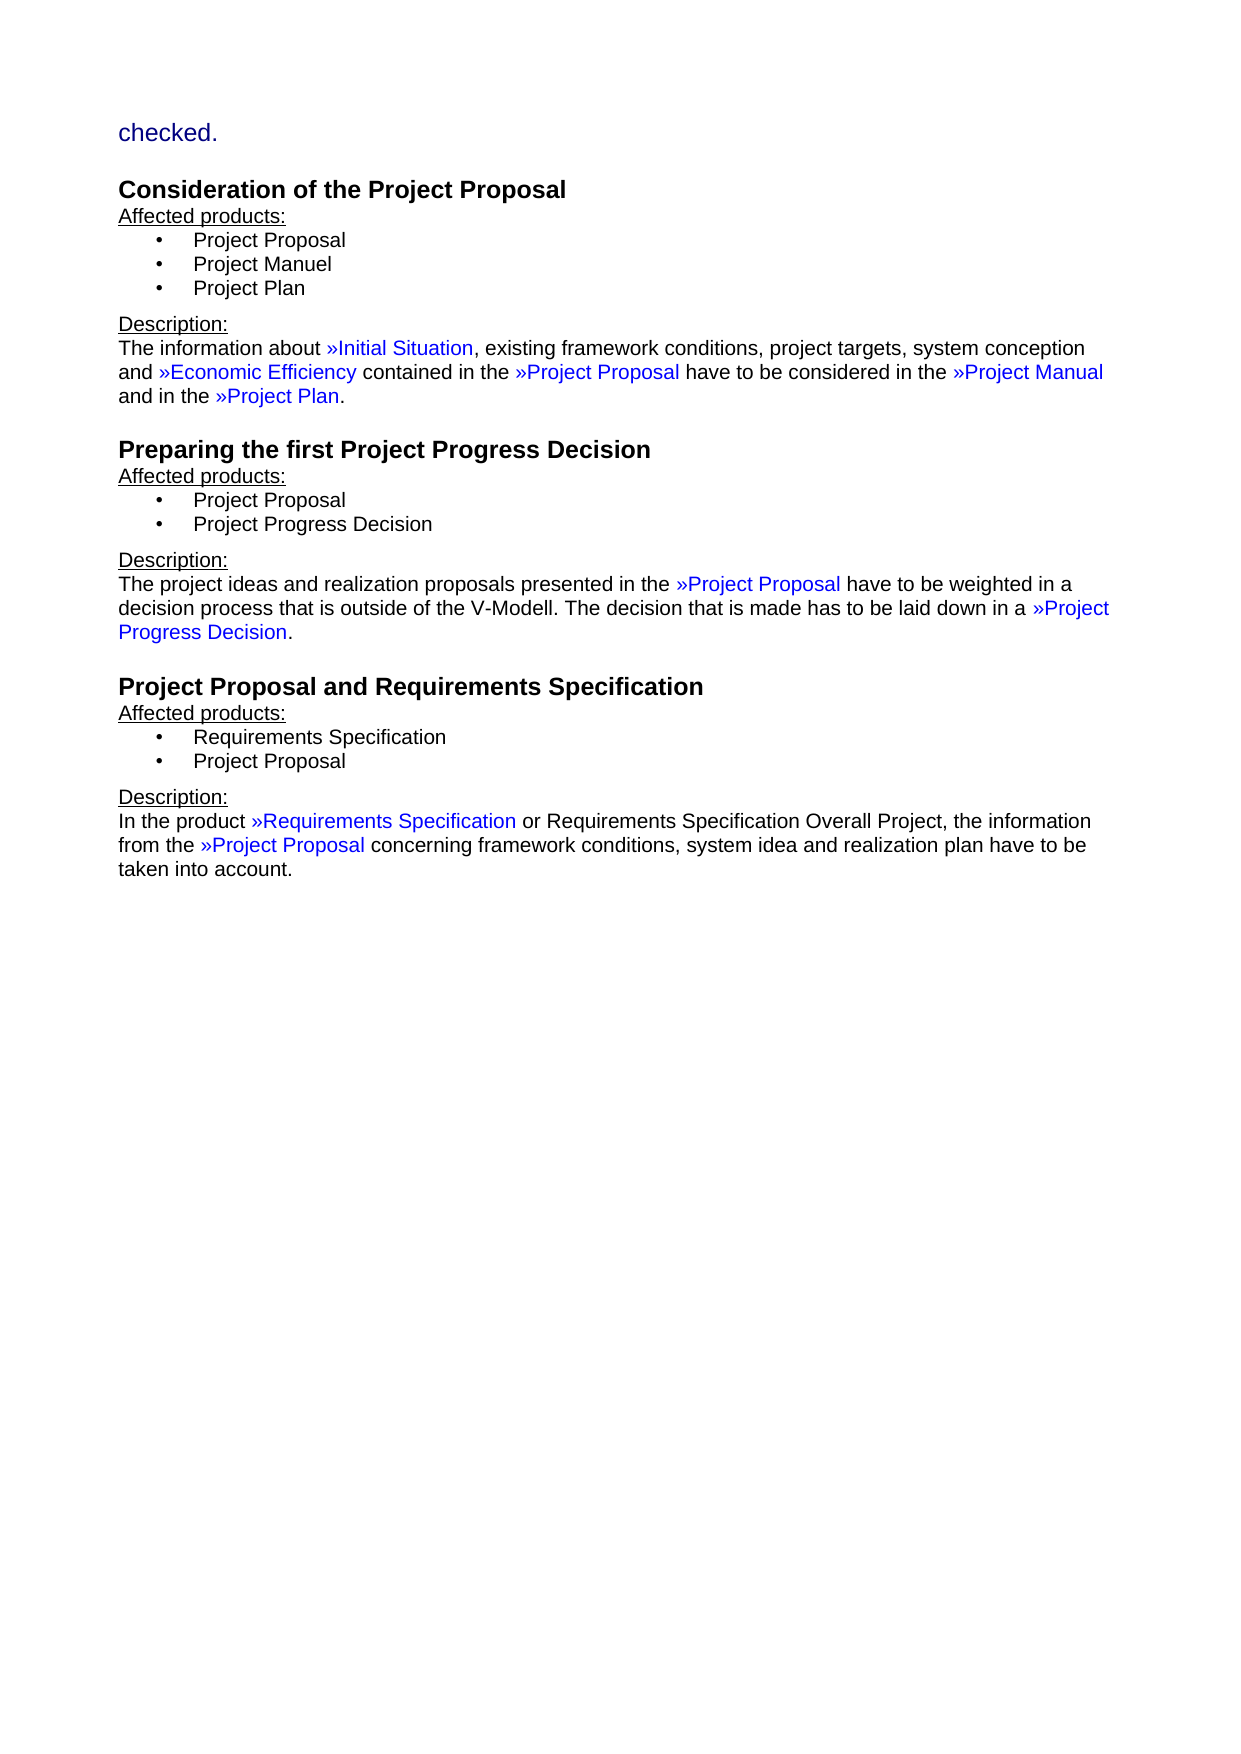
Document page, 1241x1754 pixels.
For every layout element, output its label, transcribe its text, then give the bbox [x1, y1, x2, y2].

text Description: [118, 784, 1122, 808]
text Preparing the first Project Progress Decision [118, 435, 1122, 464]
list Project Progress Decision [156, 512, 1122, 536]
list Requirements Specification [156, 724, 1122, 749]
text The information about »Initial Situation, existing framework conditions, project targets, system conception and »Economic Efficiency contained in the »Project Proposal have to be considered in the »Project Manual and in the »Project Plan. [118, 336, 1122, 407]
text The project ideas and realization proposals presented in the »Project Proposal have to be weighted in a decision process that is outside of the V-Modell. The decision that is made has to be laid down in a »Project Progress Decision. [118, 572, 1122, 644]
list Project Proposal [156, 488, 1122, 512]
text Affected products: [118, 464, 1122, 488]
text checked. [118, 118, 1122, 147]
list Project Manuel [156, 252, 1122, 276]
text In the product »Requirements Specification or Requirements Specification Overall Project, the information from the »Project Proposal concerning framework conditions, system idea and realization plan have to be taken into account. [118, 808, 1122, 880]
text Description: [118, 548, 1122, 572]
text Project Proposal and Requirements Specification [118, 672, 1122, 701]
text Description: [118, 312, 1122, 336]
text Affected products: [118, 701, 1122, 724]
text Affected products: [118, 204, 1122, 228]
list Project Plan [156, 276, 1122, 300]
list Project Proposal [156, 749, 1122, 773]
text Consideration of the Project Proposal [118, 175, 1122, 204]
list Project Proposal [156, 228, 1122, 252]
